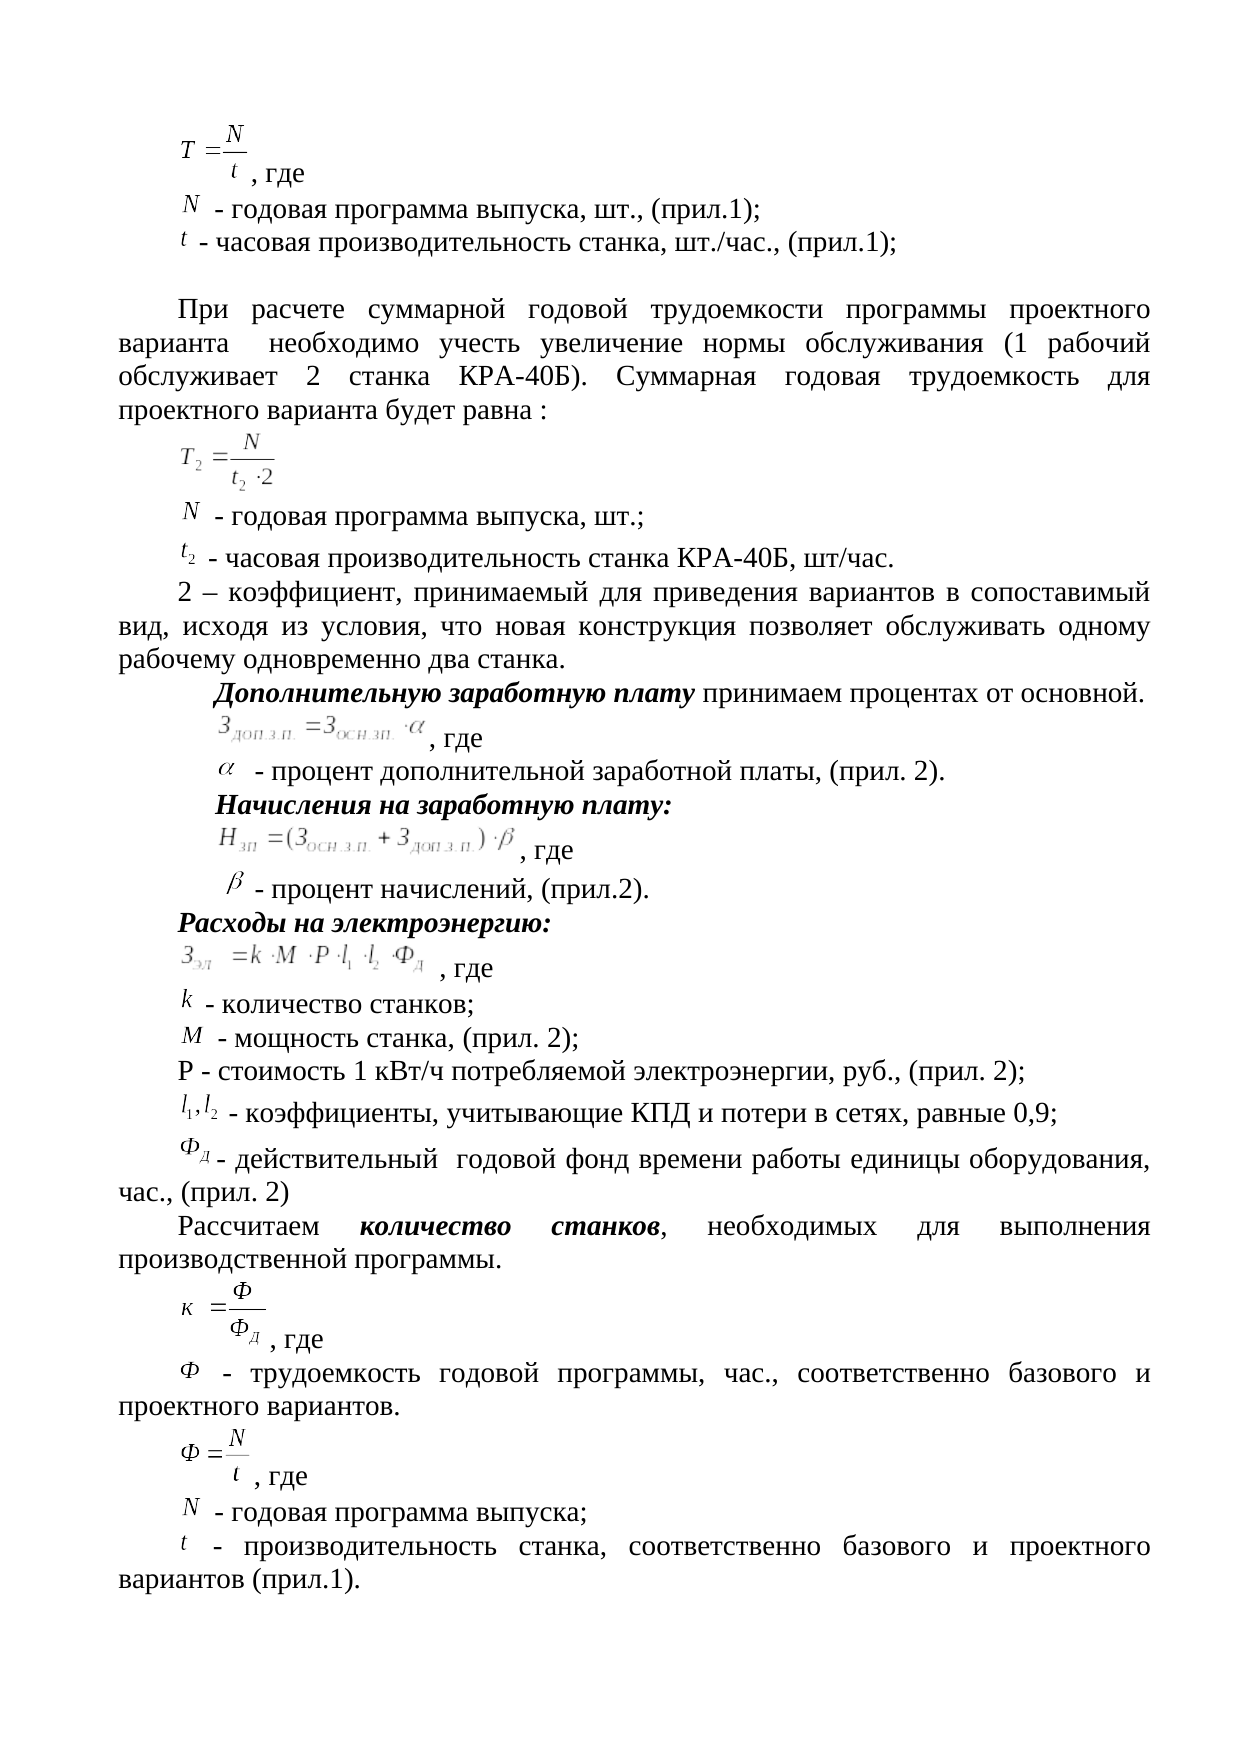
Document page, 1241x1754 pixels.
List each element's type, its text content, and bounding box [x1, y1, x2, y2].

text - процент начислений, (прил.2). [156, 866, 1152, 905]
text - годовая программа выпуска, шт., (прил.1); [118, 188, 1152, 224]
text , где [118, 938, 1152, 984]
text 2 – коэффициент, принимаемый для приведения вариантов в сопоставимый вид, исходя из условия, что новая конструкция позволяет обслуживать одному рабочему одновременно два станка. [118, 574, 1152, 675]
text - трудоемкость годовой программы, час., соответственно базового и проектного вариантов. [118, 1355, 1152, 1422]
text При расчете суммарной годовой трудоемкости программы проектного варианта необходимо учесть увеличение нормы обслуживания (1 рабочий обслуживает 2 станка КРА-40Б). Суммарная годовая трудоемкость для проектного варианта будет равна : [118, 291, 1152, 426]
subtitle , где [118, 1275, 1152, 1355]
subtitle Начисления на заработную плату: [156, 787, 1152, 821]
text - количество станков; [118, 984, 1152, 1020]
text - производительность станка, соответственно базового и проектного вариантов (прил.1). [118, 1528, 1152, 1595]
text - мощность станка, (прил. 2); [118, 1020, 1152, 1053]
text , где [156, 821, 1152, 866]
text Р - стоимость 1 кВт/ч потребляемой электроэнергии, руб., (прил. 2); [118, 1053, 1152, 1087]
text , где [118, 118, 1152, 188]
subtitle Расходы на электроэнергию: [118, 905, 1152, 938]
text - коэффициенты, учитывающие КПД и потери в сетях, равные 0,9; [118, 1087, 1152, 1129]
text - процент дополнительной заработной платы, (прил. 2). [156, 753, 1152, 787]
text , где [118, 1422, 1152, 1492]
text Рассчитаем количество станков, необходимых для выполнения производственной программы. [118, 1208, 1152, 1275]
text - действительный годовой фонд времени работы единицы оборудования, час., (прил. 2) [118, 1129, 1152, 1208]
text - годовая программа выпуска, шт.; [118, 496, 1152, 532]
text - годовая программа выпуска; [118, 1492, 1152, 1528]
text Дополнительную заработную плату принимаем процентах от основной. [156, 675, 1152, 708]
text - часовая производительность станка, шт./час., (прил.1); [118, 224, 1152, 258]
text - часовая производительность станка КРА-40Б, шт/час. [118, 532, 1152, 574]
text , где [156, 708, 1152, 753]
